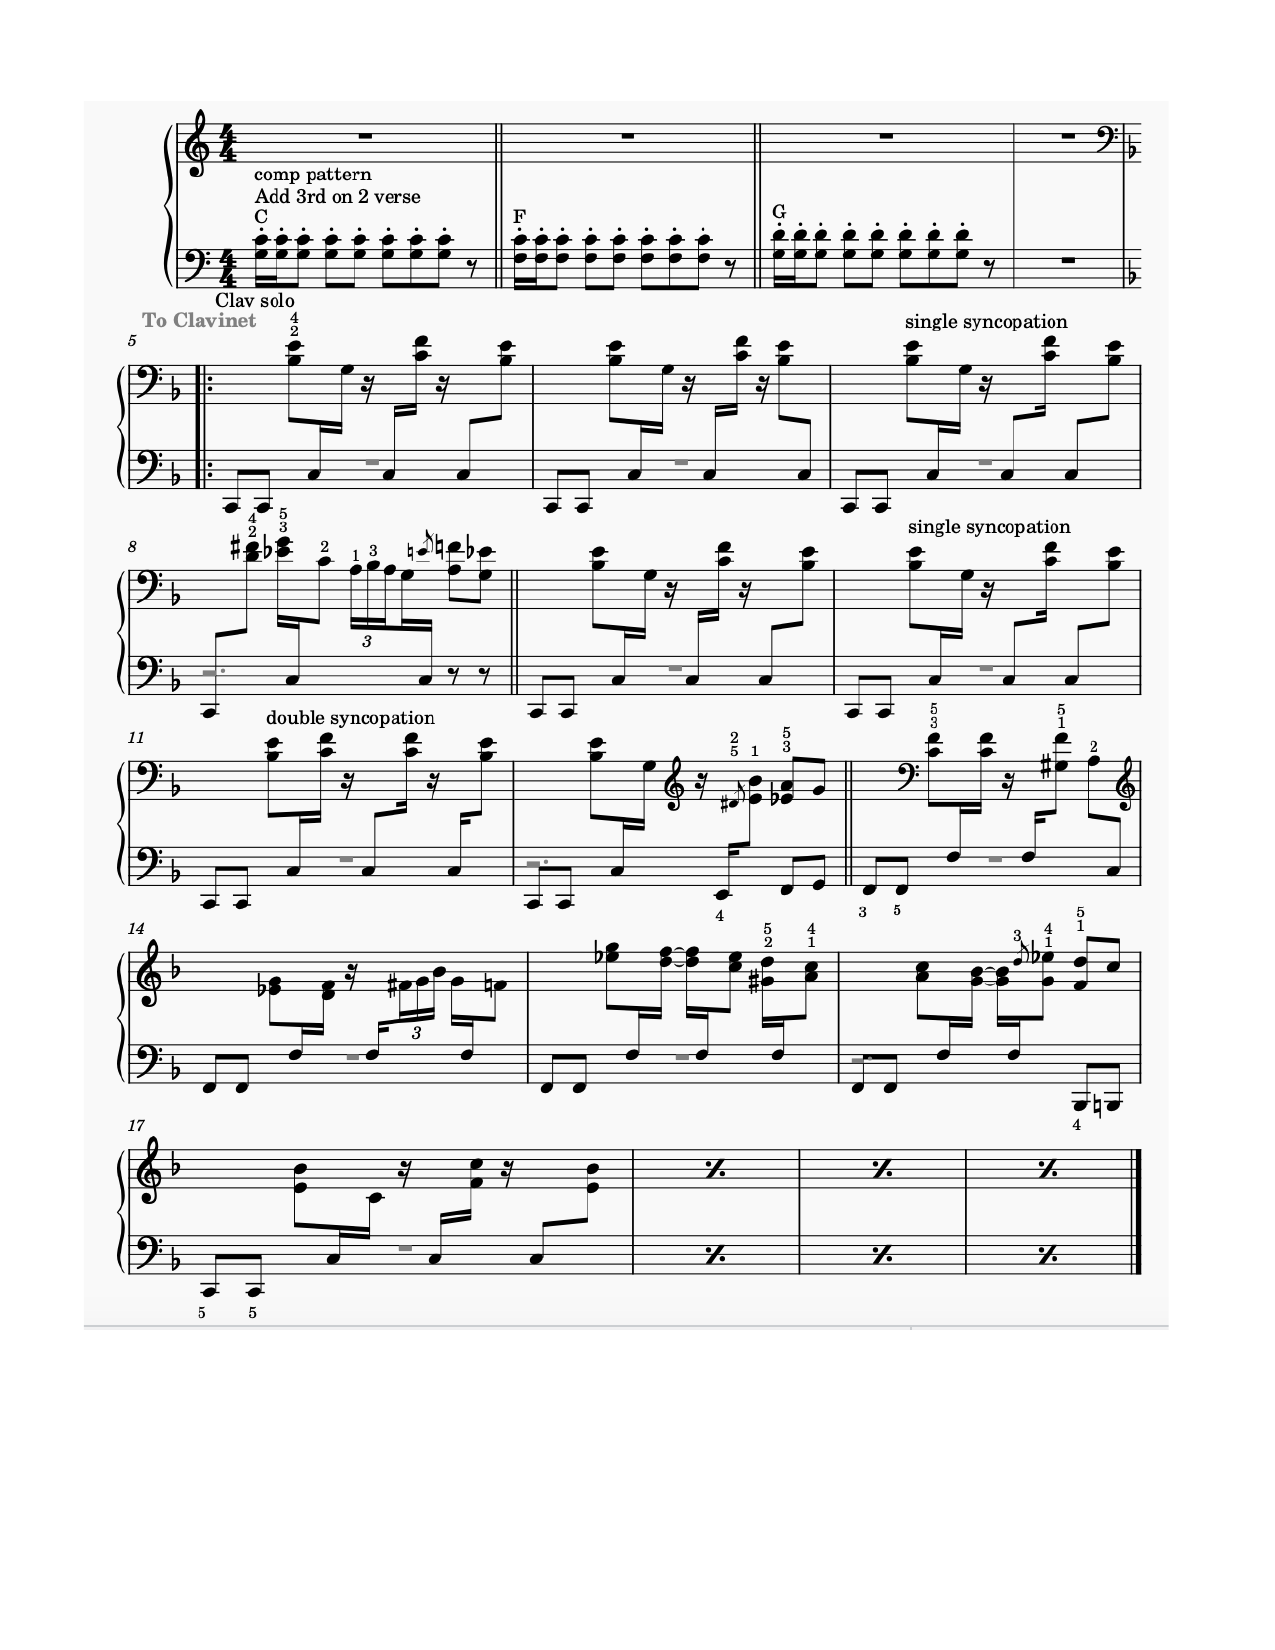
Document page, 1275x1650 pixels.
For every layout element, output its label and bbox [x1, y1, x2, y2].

picture [83, 101, 1169, 1330]
